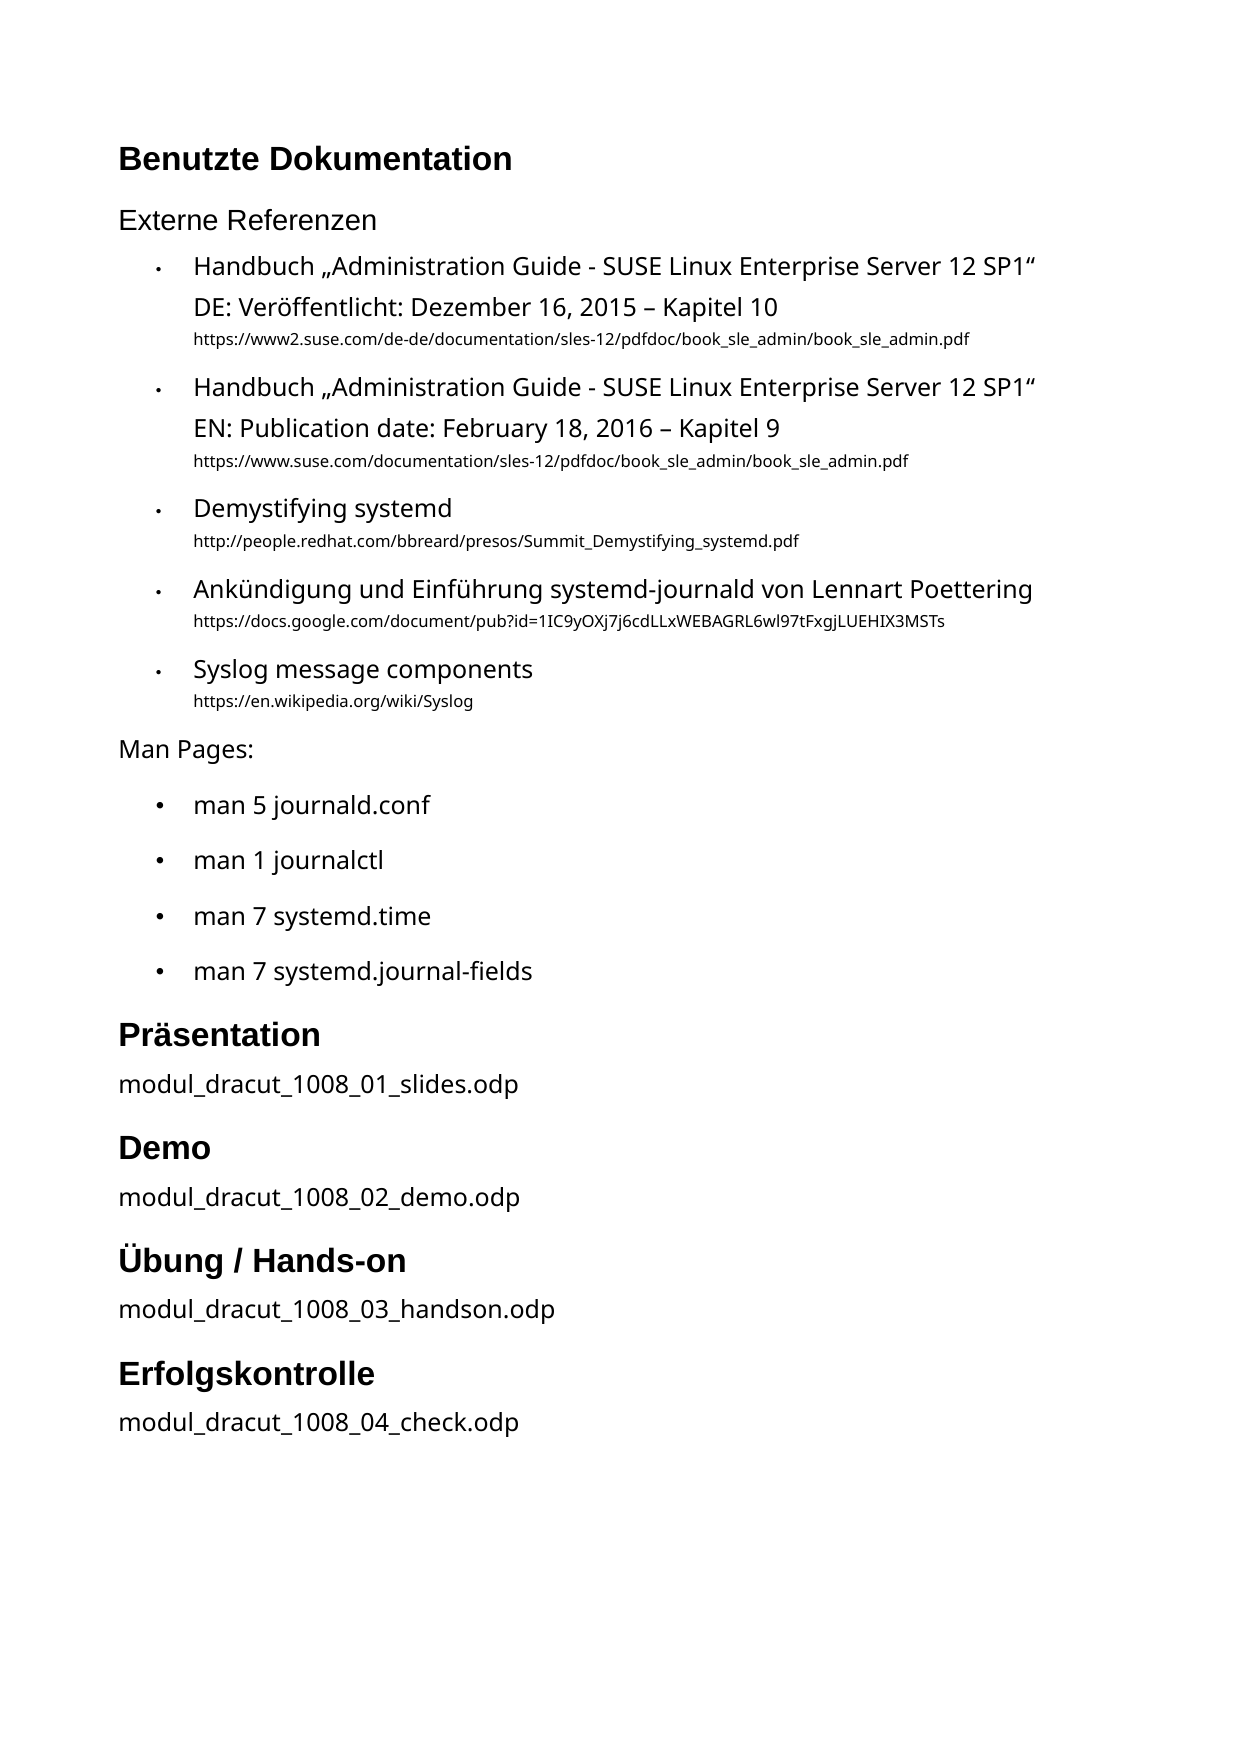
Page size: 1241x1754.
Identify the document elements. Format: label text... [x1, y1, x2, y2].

list Handbuch „Administration Guide - SUSE Linux Enterprise Server 12 SP1“ EN: Publication date: February 18, 2016 – Kapitel 9 https://www.suse.com/documentation/sles-12/pdfdoc/book_sle_admin/book_sle_admin.pdf [156, 370, 1122, 472]
list Handbuch „Administration Guide - SUSE Linux Enterprise Server 12 SP1“ DE: Veröffentlicht: Dezember 16, 2015 – Kapitel 10 https://www2.suse.com/de-de/documentation/sles-12/pdfdoc/book_sle_admin/book_sle_admin.pdf [156, 249, 1122, 351]
text modul_dracut_1008_02_demo.odp [118, 1179, 1122, 1213]
list man 7 systemd.time [156, 898, 1122, 932]
text Man Pages: [118, 732, 1122, 766]
list man 1 journalctl [156, 843, 1122, 877]
list man 5 journald.conf [156, 787, 1122, 821]
subtitle Demo [118, 1128, 1122, 1167]
list Syslog message components https://en.wikipedia.org/wiki/Syslog [156, 652, 1122, 713]
subtitle Benutzte Dokumentation [118, 139, 1122, 178]
text modul_dracut_1008_01_slides.odp [118, 1066, 1122, 1100]
list man 7 systemd.journal-fields [156, 953, 1122, 988]
list Demystifying systemd http://people.redhat.com/bbreard/presos/Summit_Demystifying_systemd.pdf [156, 491, 1122, 552]
list Ankündigung und Einführung systemd-journald von Lennart Poettering https://docs.google.com/document/pub?id=1IC9yOXj7j6cdLLxWEBAGRL6wl97tFxgjLUEHIX3MSTs [156, 571, 1122, 632]
subtitle Präsentation [118, 1015, 1122, 1054]
subtitle Externe Referenzen [118, 203, 1122, 236]
subtitle Erfolgskontrolle [118, 1354, 1122, 1392]
text modul_dracut_1008_03_handson.odp [118, 1292, 1122, 1326]
subtitle Übung / Hands-on [118, 1241, 1122, 1279]
text modul_dracut_1008_04_check.odp [118, 1405, 1122, 1439]
